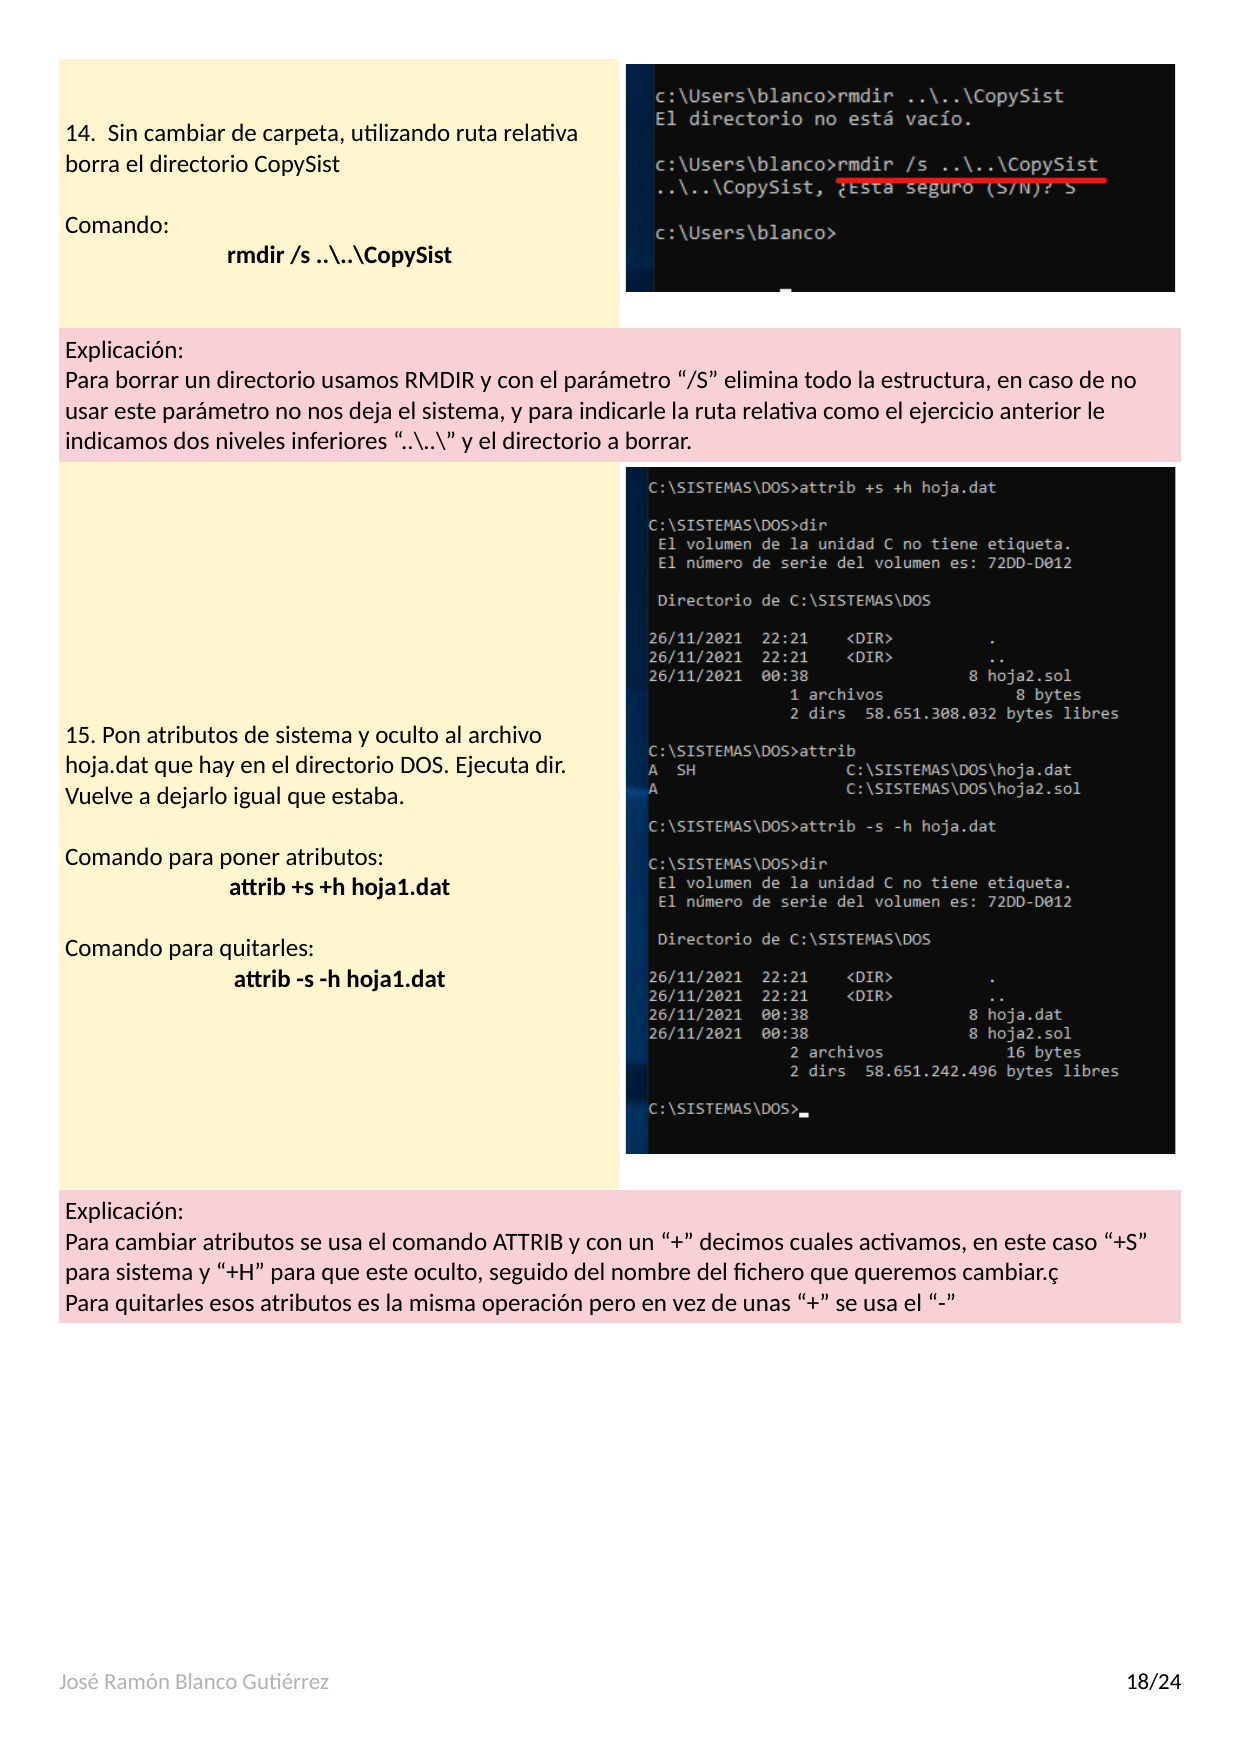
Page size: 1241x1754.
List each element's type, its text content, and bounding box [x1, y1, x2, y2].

picture [625, 467, 1176, 1154]
table_cell Explicación: Para cambiar atributos se usa el comando ATTRIB y con un “+” decimos cuales activamos, en este caso “+S” para sistema y “+H” para que este oculto, seguido del nombre del fichero que queremos cambiar.ç Para quitarles esos atributos es la misma operación pero en vez de unas “+” se usa el “-” [59, 1190, 1181, 1323]
picture [625, 64, 1176, 292]
table_cell 14. Sin cambiar de carpeta, utilizando ruta relativa borra el directorio CopySist Comando: rmdir /s ..\..\CopySist [59, 59, 620, 328]
table_cell 15. Pon atributos de sistema y oculto al archivo hoja.dat que hay en el directorio DOS. Ejecuta dir. Vuelve a dejarlo igual que estaba. Comando para poner atributos: attrib +s +h hoja1.dat Comando para quitarles: attrib -s -h hoja1.dat [59, 462, 620, 1189]
table_cell Explicación: Para borrar un directorio usamos RMDIR y con el parámetro “/S” elimina todo la estructura, en caso de no usar este parámetro no nos deja el sistema, y para indicarle la ruta relativa como el ejercicio anterior le indicamos dos niveles inferiores “..\..\” y el directorio a borrar. [59, 328, 1181, 462]
table_cell [620, 59, 1181, 328]
table_cell [620, 462, 1181, 1189]
